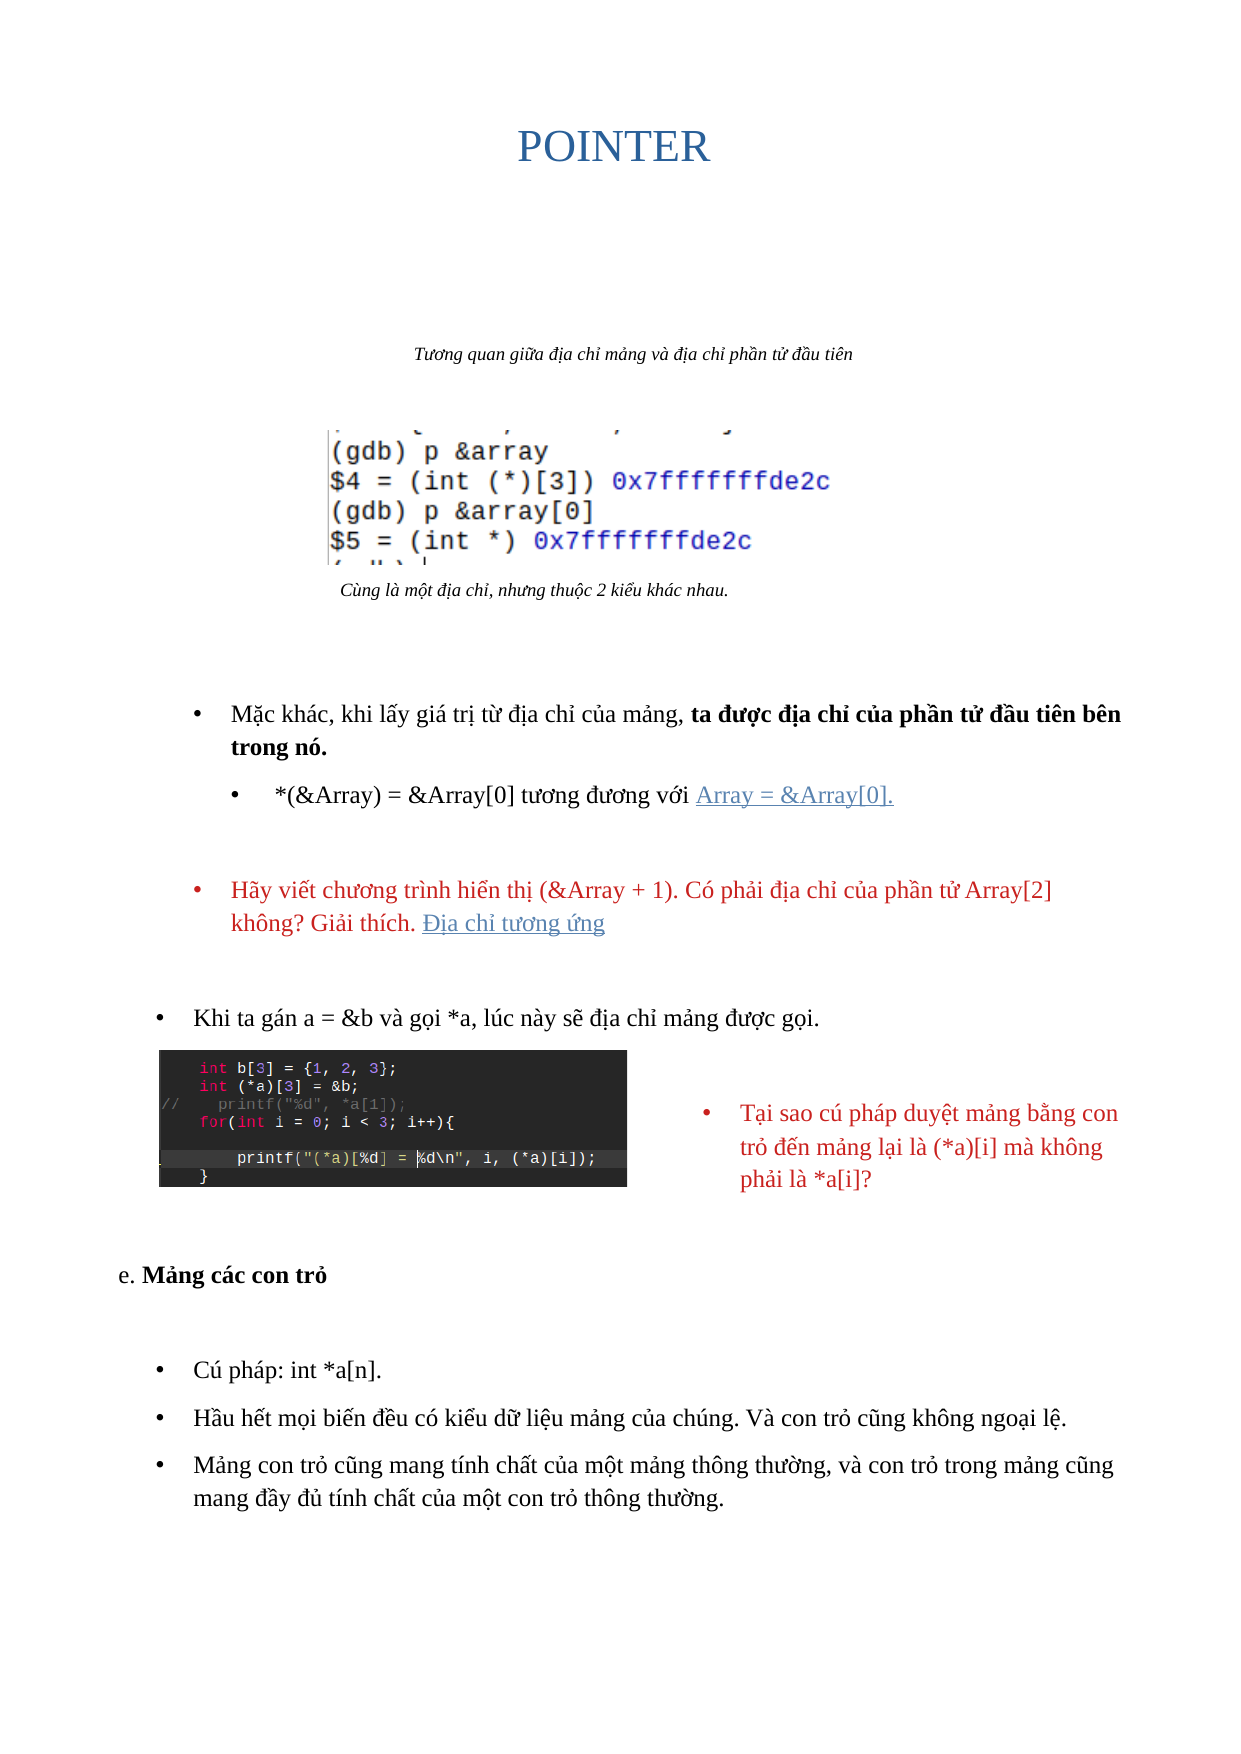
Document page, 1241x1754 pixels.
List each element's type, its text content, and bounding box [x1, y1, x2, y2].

text Tương quan giữa địa chỉ mảng và địa chỉ phần tử đầu tiên [118, 343, 1122, 365]
list Hãy viết chương trình hiển thị (&Array + 1). Có phải địa chỉ của phần tử Array[2] không? Giải thích. Địa chỉ tương ứng [193, 875, 1122, 937]
list Khi ta gán a = &b và gọi *a, lúc này sẽ địa chỉ mảng được gọi. [156, 1003, 1122, 1032]
text Cùng là một địa chỉ, nhưng thuộc 2 kiểu khác nhau. [118, 573, 1122, 602]
list Mặc khác, khi lấy giá trị từ địa chỉ của mảng, ta được địa chỉ của phần tử đầu tiên bên trong nó. [193, 699, 1122, 761]
list Cú pháp: int *a[n]. [156, 1355, 1122, 1384]
picture [159, 1050, 628, 1187]
list Mảng con trỏ cũng mang tính chất của một mảng thông thường, và con trỏ trong mảng cũng mang đầy đủ tính chất của một con trỏ thông thường. [156, 1450, 1122, 1512]
text e. Mảng các con trỏ [118, 1260, 1122, 1288]
picture [327, 430, 913, 565]
list *(&Array) = &Array[0] tương đương với Array = &Array[0]. [231, 780, 1122, 809]
list Tại sao cú pháp duyệt mảng bằng con trỏ đến mảng lại là (*a)[i] mà không phải là *a[i]? [193, 1098, 1122, 1193]
list Hầu hết mọi biến đều có kiểu dữ liệu mảng của chúng. Và con trỏ cũng không ngoại lệ. [156, 1403, 1122, 1431]
